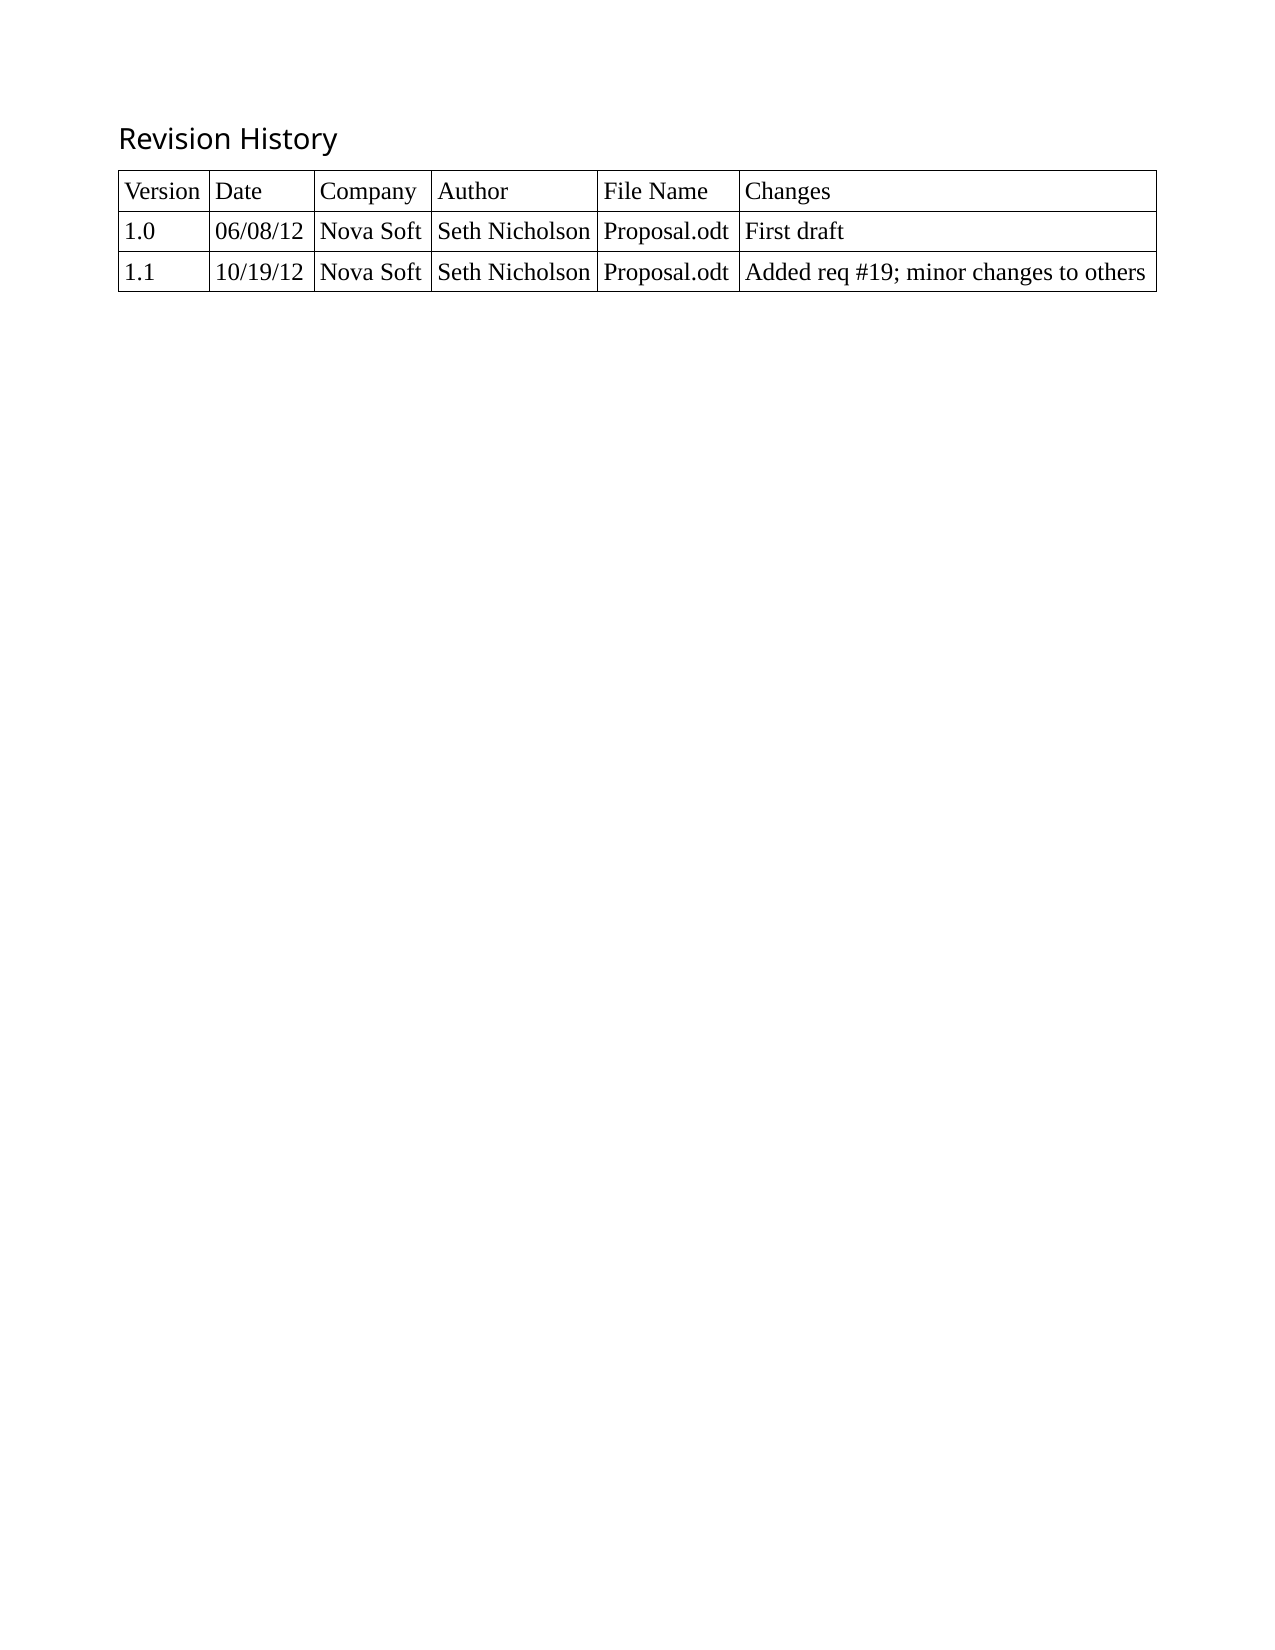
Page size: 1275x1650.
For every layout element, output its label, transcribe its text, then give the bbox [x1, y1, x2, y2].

table_cell Nova Soft [315, 252, 431, 291]
table_cell Seth Nicholson [432, 212, 597, 251]
table_cell 10/19/12 [210, 252, 314, 291]
table_cell Proposal.odt [598, 252, 739, 291]
table_header File Name [598, 171, 739, 211]
table_cell Proposal.odt [598, 212, 739, 251]
table_header Company [315, 171, 431, 211]
table_cell 06/08/12 [210, 212, 314, 251]
table_header Changes [740, 171, 1156, 211]
table_header Date [210, 171, 314, 211]
table_header Version [119, 171, 209, 211]
text Revision History [118, 118, 1157, 158]
table_cell 1.0 [119, 212, 209, 251]
table_cell 1.1 [119, 252, 209, 291]
table_header Author [432, 171, 597, 211]
table_cell Seth Nicholson [432, 252, 597, 291]
table_cell Nova Soft [315, 212, 431, 251]
table_cell First draft [740, 212, 1156, 251]
table_cell Added req #19; minor changes to others [740, 252, 1156, 291]
